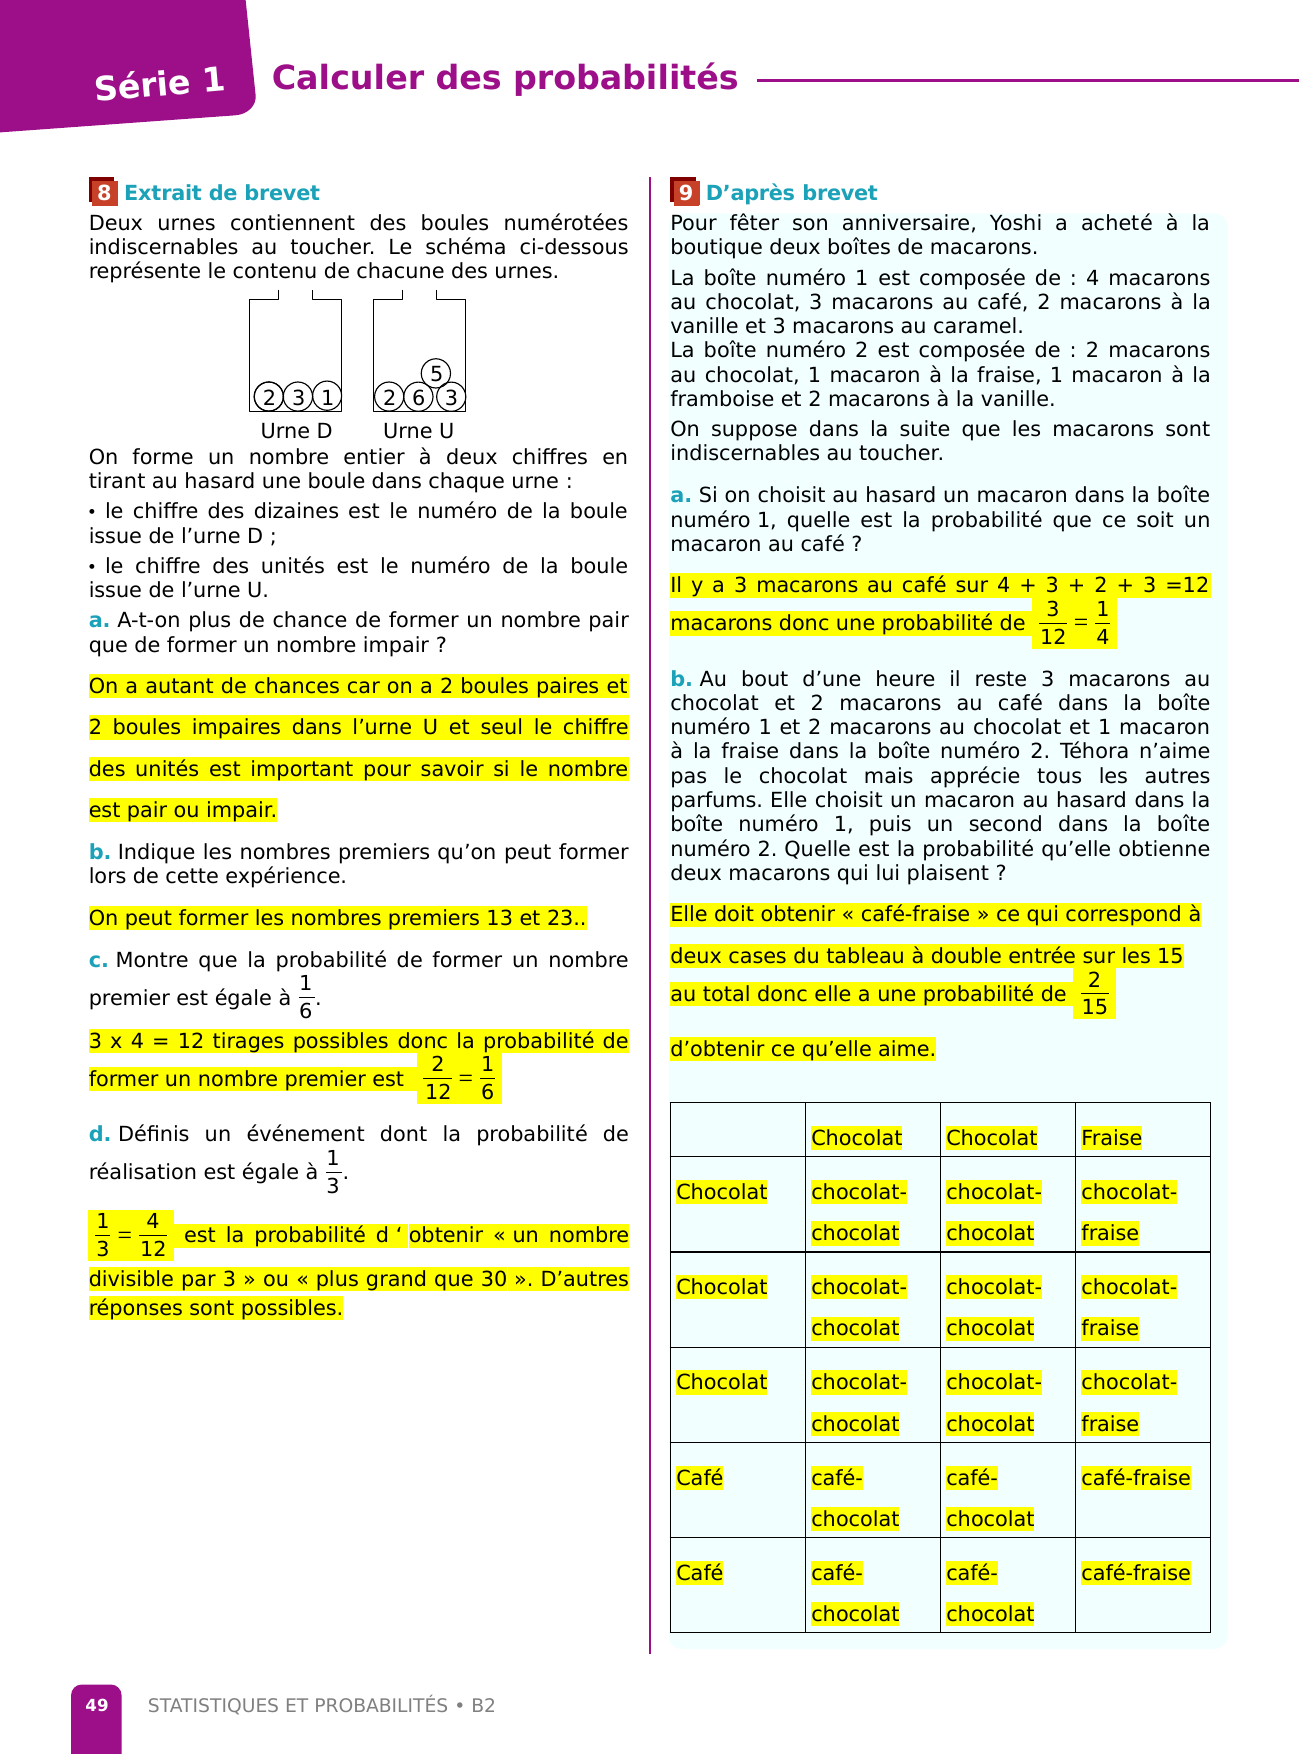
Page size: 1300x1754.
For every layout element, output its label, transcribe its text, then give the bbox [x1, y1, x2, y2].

text b. Indique les nombres premiers qu’on peut former lors de cette expérience. [88, 840, 629, 889]
list est la probabilité d ‘ obtenir « un nombre divisible par 3 » ou « plus grand que 30 ». D’autres réponses sont possibles. [88, 1210, 629, 1320]
text c. Montre que la probabilité de former un nombre premier est égale à . [88, 948, 629, 1023]
list On peut former les nombres premiers 13 et 23.. [88, 889, 629, 930]
list Pour fêter son anniversaire, Yoshi a acheté à la boutique deux boîtes de macarons. [670, 211, 1211, 219]
text d. Définis un événement dont la probabilité de réalisation est égale à . [88, 1122, 629, 1198]
list le chiffre des unités est le numéro de la boule issue de l’urne U. [88, 554, 629, 602]
text Deux urnes contiennent des boules numérotées indiscernables au toucher. Le schéma ci-dessous représente le contenu de chacune des urnes. [88, 211, 629, 284]
list On a autant de chances car on a 2 boules paires et 2 boules impaires dans l’urne U et seul le chiffre des unités est important pour savoir si le nombre est pair ou impair. [88, 657, 629, 822]
text On forme un nombre entier à deux chiffres en tirant au hasard une boule dans chaque urne : [88, 445, 629, 493]
text a. A-t-on plus de chance de former un nombre pair que de former un nombre impair ? [88, 608, 629, 657]
subtitle Extrait de brevet [114, 177, 629, 205]
subtitle D’après brevet [696, 177, 1211, 205]
text 3 x 4 = 12 tirages possibles donc la probabilité de former un nombre premier est [88, 1023, 629, 1104]
list le chiffre des dizaines est le numéro de la boule issue de l’urne D ; [88, 499, 629, 548]
